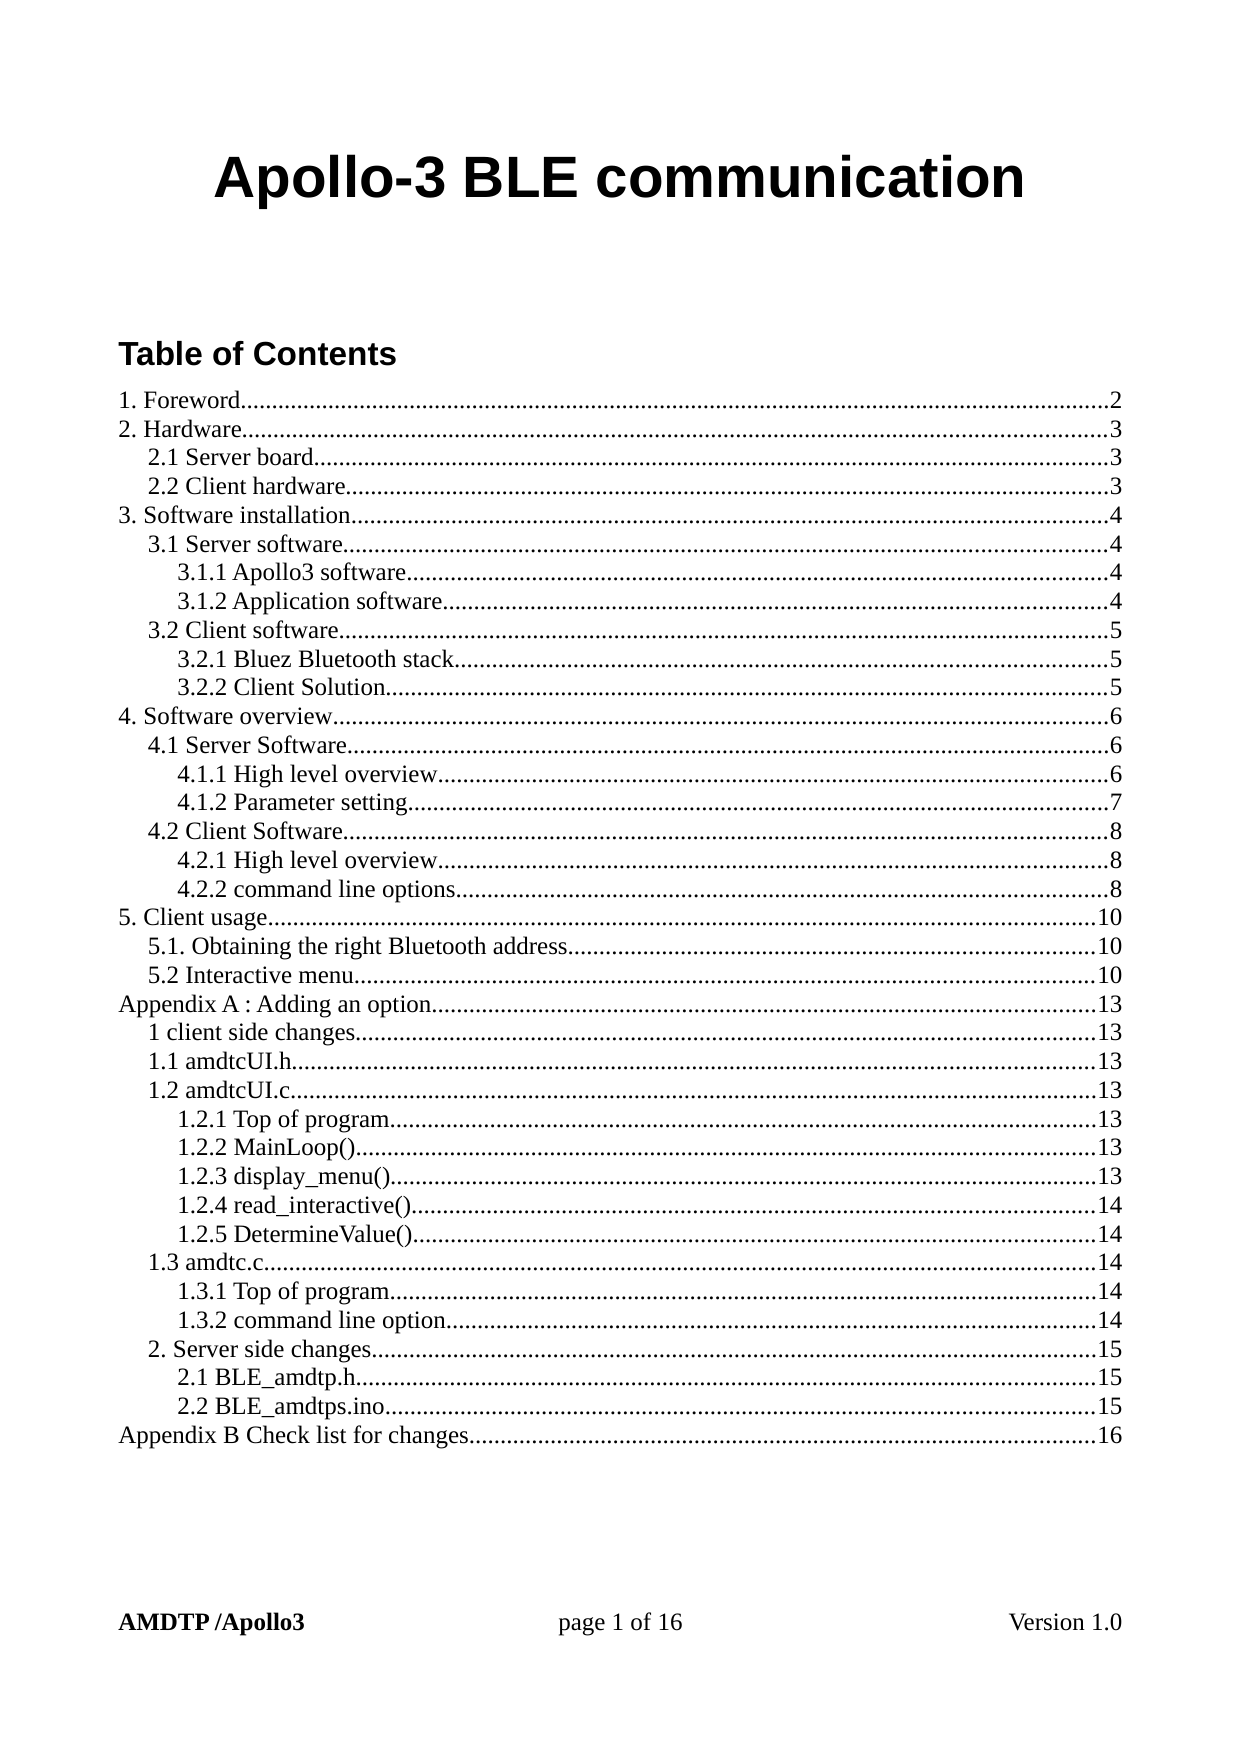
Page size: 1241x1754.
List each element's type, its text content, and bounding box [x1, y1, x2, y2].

text 5.1. Obtaining the right Bluetooth address 10 [148, 931, 1122, 960]
text 1.1 amdtcUI.h 13 [148, 1046, 1122, 1075]
text 4. Software overview 6 [118, 701, 1122, 730]
text 3. Software installation 4 [118, 500, 1122, 529]
text 1.2.4 read_interactive() 14 [177, 1190, 1122, 1219]
subtitle Table of Contents [118, 334, 1122, 372]
text 1.3.1 Top of program 14 [177, 1276, 1122, 1305]
text 1. Foreword 2 [118, 385, 1122, 414]
text 5. Client usage 10 [118, 902, 1122, 931]
text 3.2 Client software 5 [148, 615, 1122, 644]
text Appendix A : Adding an option 13 [118, 989, 1122, 1017]
text 3.1.2 Application software 4 [177, 586, 1122, 615]
text 1.2 amdtcUI.c 13 [148, 1075, 1122, 1104]
text 1.2.2 MainLoop() 13 [177, 1132, 1122, 1161]
title Apollo-3 BLE communication [118, 143, 1122, 210]
text Appendix B Check list for changes 16 [118, 1420, 1122, 1449]
text 4.2.2 command line options 8 [177, 874, 1122, 902]
text 2.1 BLE_amdtp.h 15 [177, 1362, 1122, 1391]
text 1.2.5 DetermineValue() 14 [177, 1219, 1122, 1247]
text 4.2 Client Software 8 [148, 816, 1122, 845]
text 1.3.2 command line option 14 [177, 1305, 1122, 1334]
text 4.2.1 High level overview 8 [177, 845, 1122, 874]
text 3.2.1 Bluez Bluetooth stack 5 [177, 644, 1122, 672]
text 1.2.3 display_menu() 13 [177, 1161, 1122, 1190]
text 2. Hardware 3 [118, 414, 1122, 442]
text 1.2.1 Top of program 13 [177, 1104, 1122, 1132]
text 3.1.1 Apollo3 software 4 [177, 557, 1122, 586]
text 4.1.2 Parameter setting 7 [177, 787, 1122, 816]
text 2.1 Server board 3 [148, 442, 1122, 471]
text 2.2 BLE_amdtps.ino 15 [177, 1391, 1122, 1420]
text 3.1 Server software 4 [148, 529, 1122, 557]
text 5.2 Interactive menu 10 [148, 960, 1122, 989]
text 4.1 Server Software 6 [148, 730, 1122, 759]
text 4.1.1 High level overview 6 [177, 759, 1122, 787]
text 3.2.2 Client Solution 5 [177, 672, 1122, 701]
text 1.3 amdtc.c 14 [148, 1247, 1122, 1276]
text 1 client side changes 13 [148, 1017, 1122, 1046]
text 2.2 Client hardware 3 [148, 471, 1122, 500]
text 2. Server side changes 15 [148, 1334, 1122, 1362]
